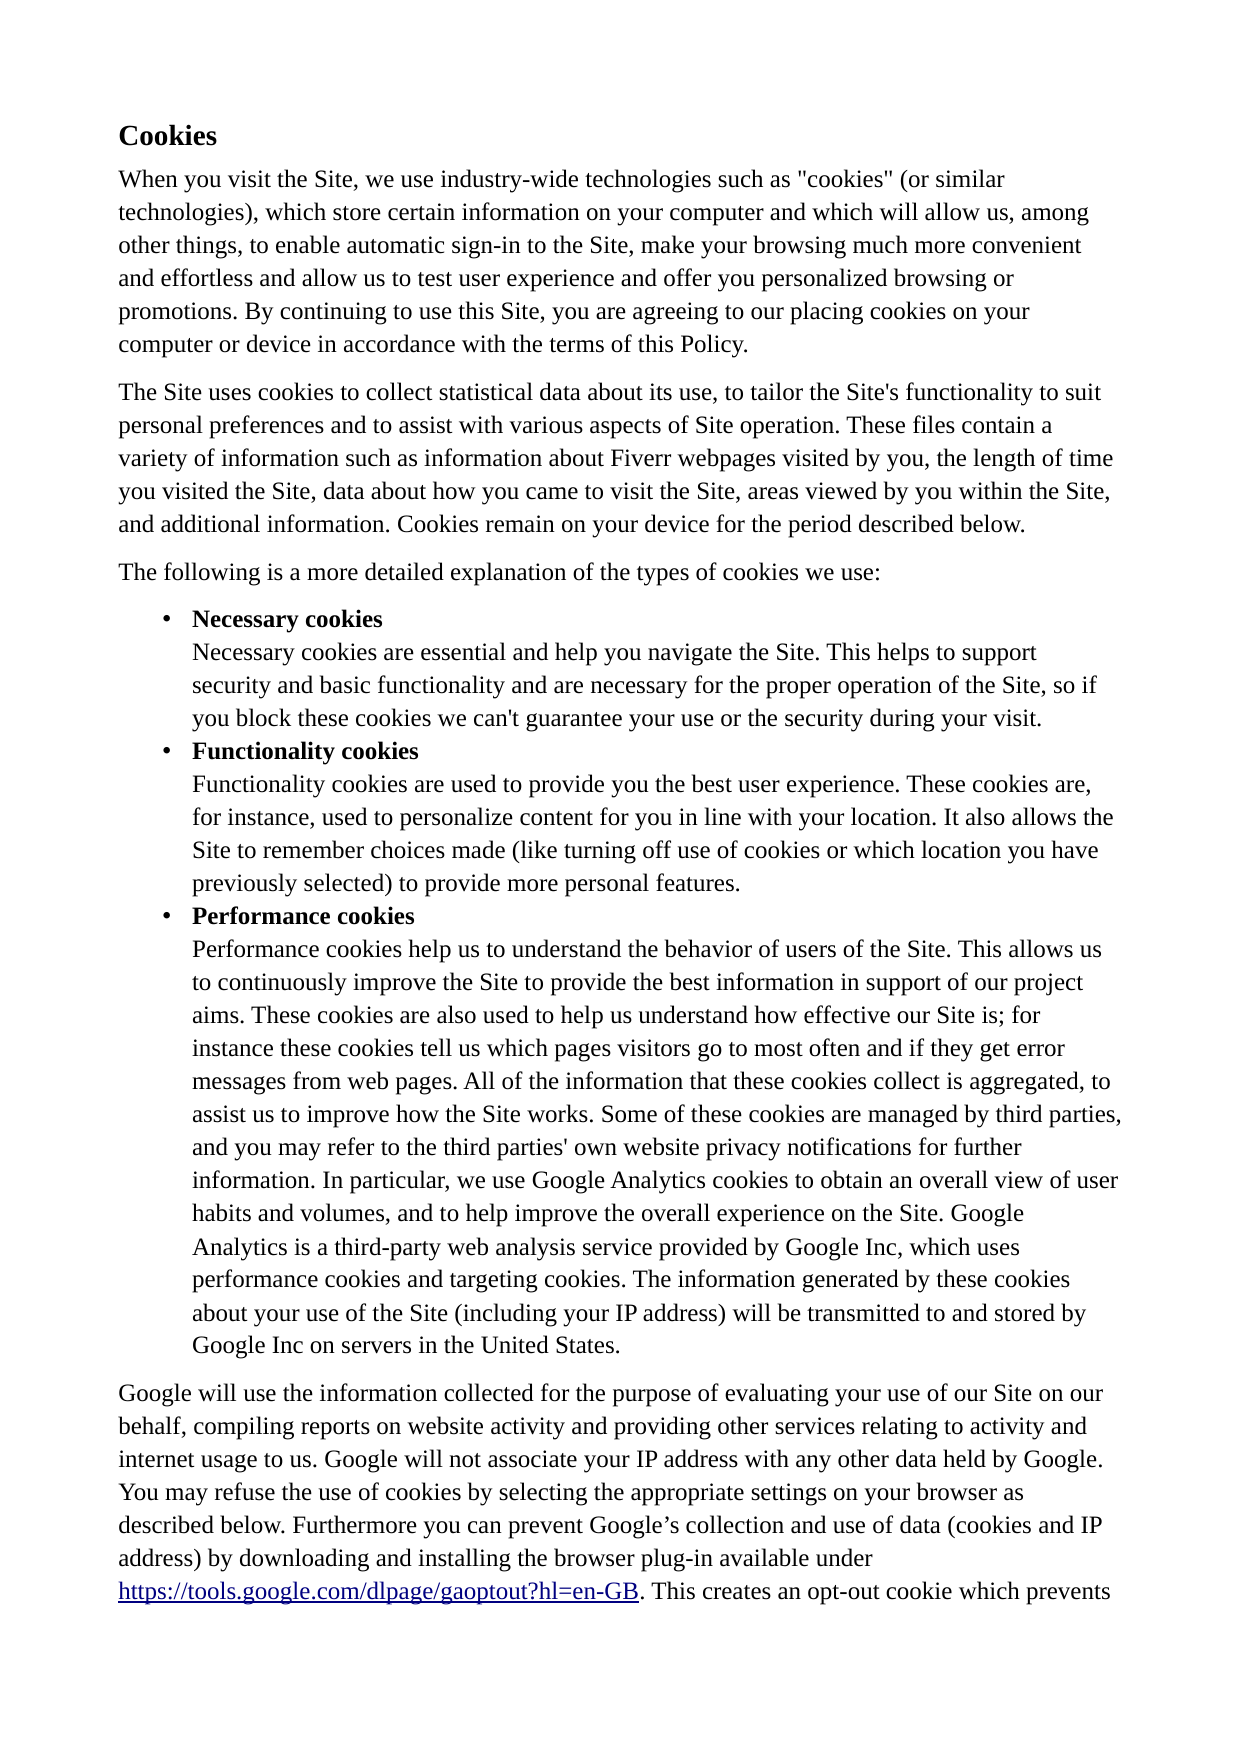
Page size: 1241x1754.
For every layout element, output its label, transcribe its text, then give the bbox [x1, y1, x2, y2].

list Performance cookies Performance cookies help us to understand the behavior of users of the Site. This allows us to continuously improve the Site to provide the best information in support of our project aims. These cookies are also used to help us understand how effective our Site is; for instance these cookies tell us which pages visitors go to most often and if they get error messages from web pages. All of the information that these cookies collect is aggregated, to assist us to improve how the Site works. Some of these cookies are managed by third parties, and you may refer to the third parties' own website privacy notifications for further information. In particular, we use Google Analytics cookies to obtain an overall view of user habits and volumes, and to help improve the overall experience on the Site. Google Analytics is a third-party web analysis service provided by Google Inc, which uses performance cookies and targeting cookies. The information generated by these cookies about your use of the Site (including your IP address) will be transmitted to and stored by Google Inc on servers in the United States. [162, 901, 1122, 1359]
list Functionality cookies Functionality cookies are used to provide you the best user experience. These cookies are, for instance, used to personalize content for you in line with your location. It also allows the Site to remember choices made (like turning off use of cookies or which location you have previously selected) to provide more personal features. [162, 736, 1122, 897]
text Google will use the information collected for the purpose of evaluating your use of our Site on our behalf, compiling reports on website activity and providing other services relating to activity and internet usage to us. Google will not associate your IP address with any other data held by Google. You may refuse the use of cookies by selecting the appropriate settings on your browser as described below. Furthermore you can prevent Google’s collection and use of data (cookies and IP address) by downloading and installing the browser plug-in available under https://tools.google.com/dlpage/gaoptout?hl=en-GB. This creates an opt-out cookie which prevents [118, 1378, 1122, 1605]
list Necessary cookies Necessary cookies are essential and help you navigate the Site. This helps to support security and basic functionality and are necessary for the proper operation of the Site, so if you block these cookies we can't guarantee your use or the security during your visit. [162, 604, 1122, 732]
text The following is a more detailed explanation of the types of cookies we use: [118, 557, 1122, 585]
subtitle Cookies [118, 118, 1122, 152]
text The Site uses cookies to collect statistical data about its use, to tailor the Site's functionality to suit personal preferences and to assist with various aspects of Site operation. These files contain a variety of information such as information about Fiverr webpages visited by you, the length of time you visited the Site, data about how you came to visit the Site, areas viewed by you within the Site, and additional information. Cookies remain on your device for the period described below. [118, 377, 1122, 538]
text When you visit the Site, we use industry-wide technologies such as "cookies" (or similar technologies), which store certain information on your computer and which will allow us, among other things, to enable automatic sign-in to the Site, make your browsing much more convenient and effortless and allow us to test user experience and offer you personalized browsing or promotions. By continuing to use this Site, you are agreeing to our placing cookies on your computer or device in accordance with the terms of this Policy. [118, 164, 1122, 358]
